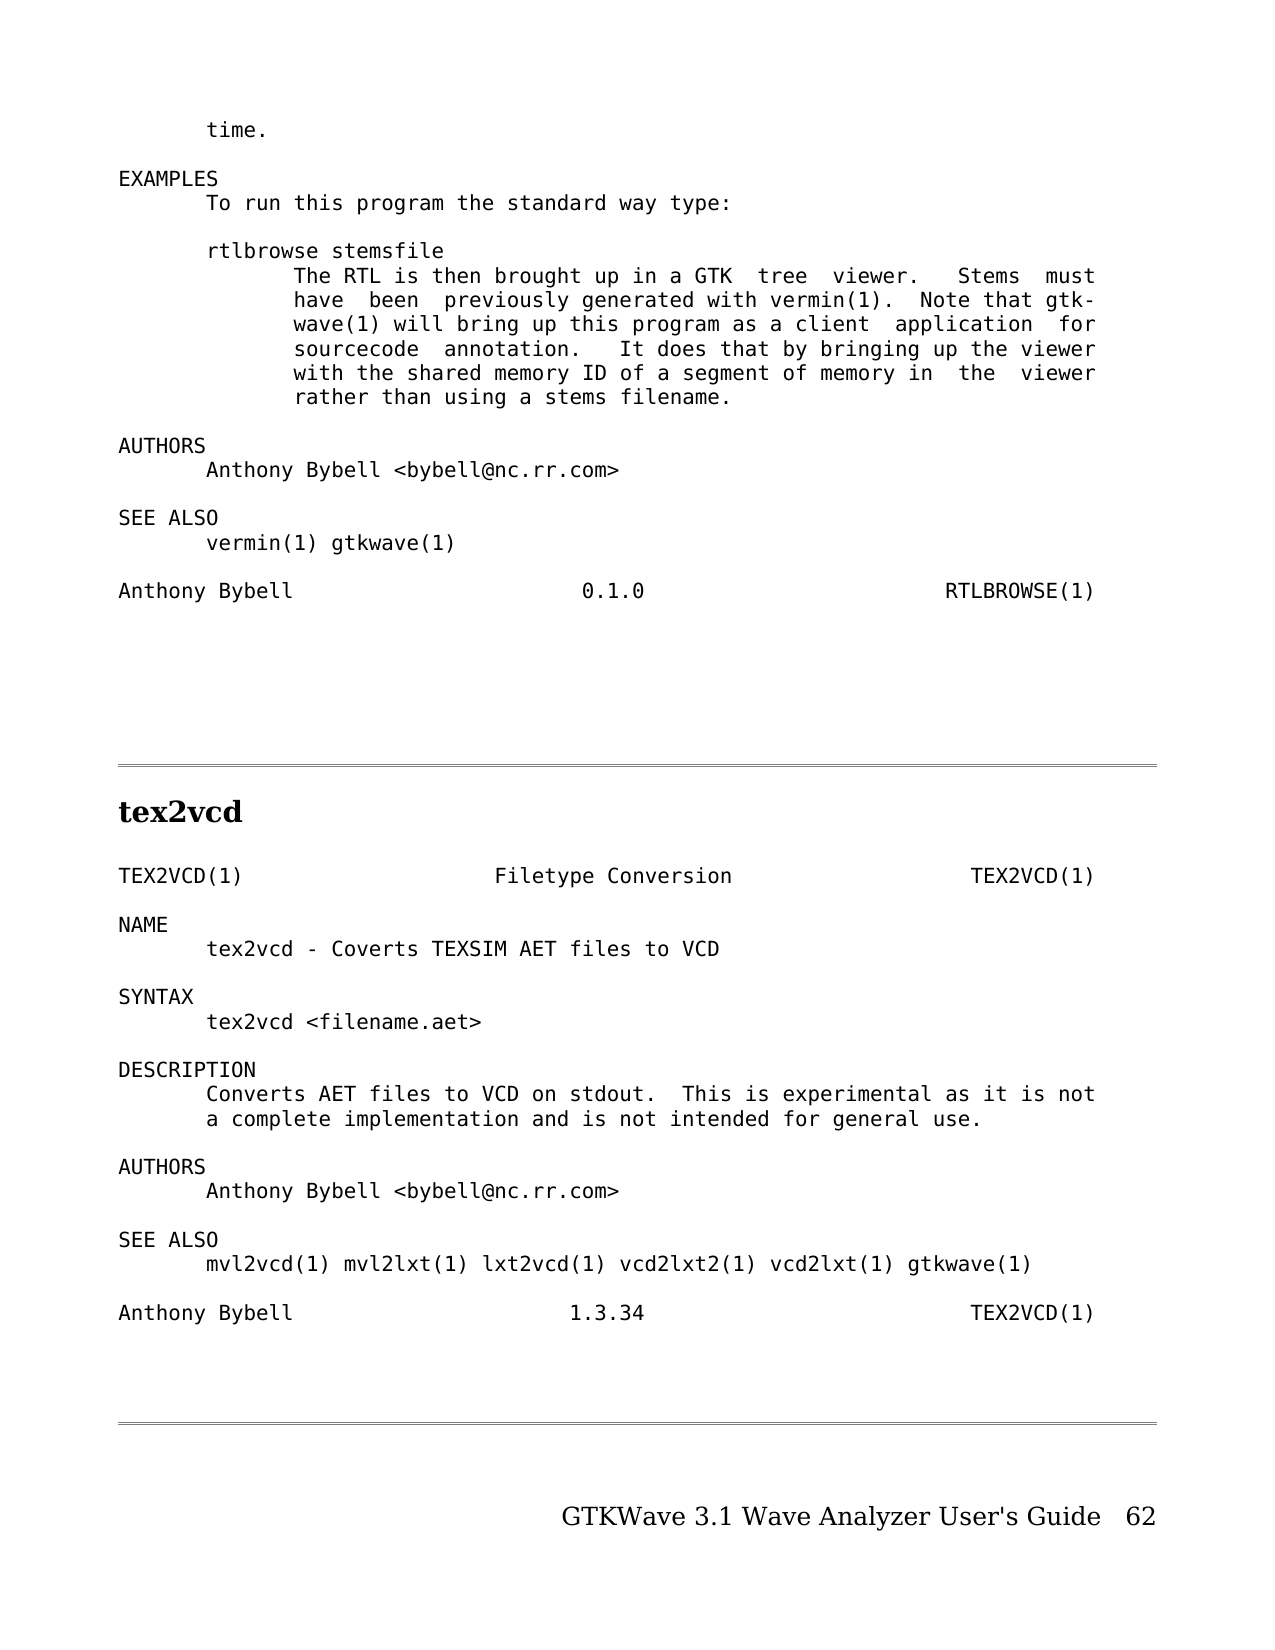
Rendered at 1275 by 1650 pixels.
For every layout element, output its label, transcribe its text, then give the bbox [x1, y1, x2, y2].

text tex2vcd [118, 796, 1157, 830]
text a complete implementation and is not intended for general use. [118, 1107, 1157, 1131]
text Converts AET files to VCD on stdout. This is experimental as it is not [118, 1082, 1157, 1107]
text SYNTAX [118, 985, 1157, 1010]
text mvl2vcd(1) mvl2lxt(1) lxt2vcd(1) vcd2lxt2(1) vcd2lxt(1) gtkwave(1) [118, 1252, 1157, 1277]
text tex2vcd <filename.aet> [118, 1010, 1157, 1034]
text SEE ALSO [118, 1228, 1157, 1252]
text To run this program the standard way type: [118, 191, 1157, 215]
text AUTHORS [118, 1155, 1157, 1179]
text DESCRIPTION [118, 1058, 1157, 1082]
text wave(1) will bring up this program as a client application for [118, 312, 1157, 337]
text NAME [118, 913, 1157, 937]
text tex2vcd - Coverts TEXSIM AET files to VCD [118, 937, 1157, 961]
text EXAMPLES [118, 167, 1157, 191]
text AUTHORS [118, 434, 1157, 458]
text Anthony Bybell <bybell@nc.rr.com> [118, 458, 1157, 482]
text Anthony Bybell <bybell@nc.rr.com> [118, 1179, 1157, 1204]
text The RTL is then brought up in a GTK tree viewer. Stems must [118, 264, 1157, 288]
text vermin(1) gtkwave(1) [118, 531, 1157, 555]
text TEX2VCD(1) Filetype Conversion TEX2VCD(1) [118, 864, 1157, 888]
text Anthony Bybell 0.1.0 RTLBROWSE(1) [118, 579, 1157, 603]
text time. [118, 118, 1157, 142]
text Anthony Bybell 1.3.34 TEX2VCD(1) [118, 1301, 1157, 1325]
text have been previously generated with vermin(1). Note that gtk- [118, 288, 1157, 312]
text sourcecode annotation. It does that by bringing up the viewer [118, 337, 1157, 361]
text rtlbrowse stemsfile [118, 239, 1157, 264]
text rather than using a stems filename. [118, 385, 1157, 409]
text with the shared memory ID of a segment of memory in the viewer [118, 361, 1157, 385]
text SEE ALSO [118, 506, 1157, 531]
